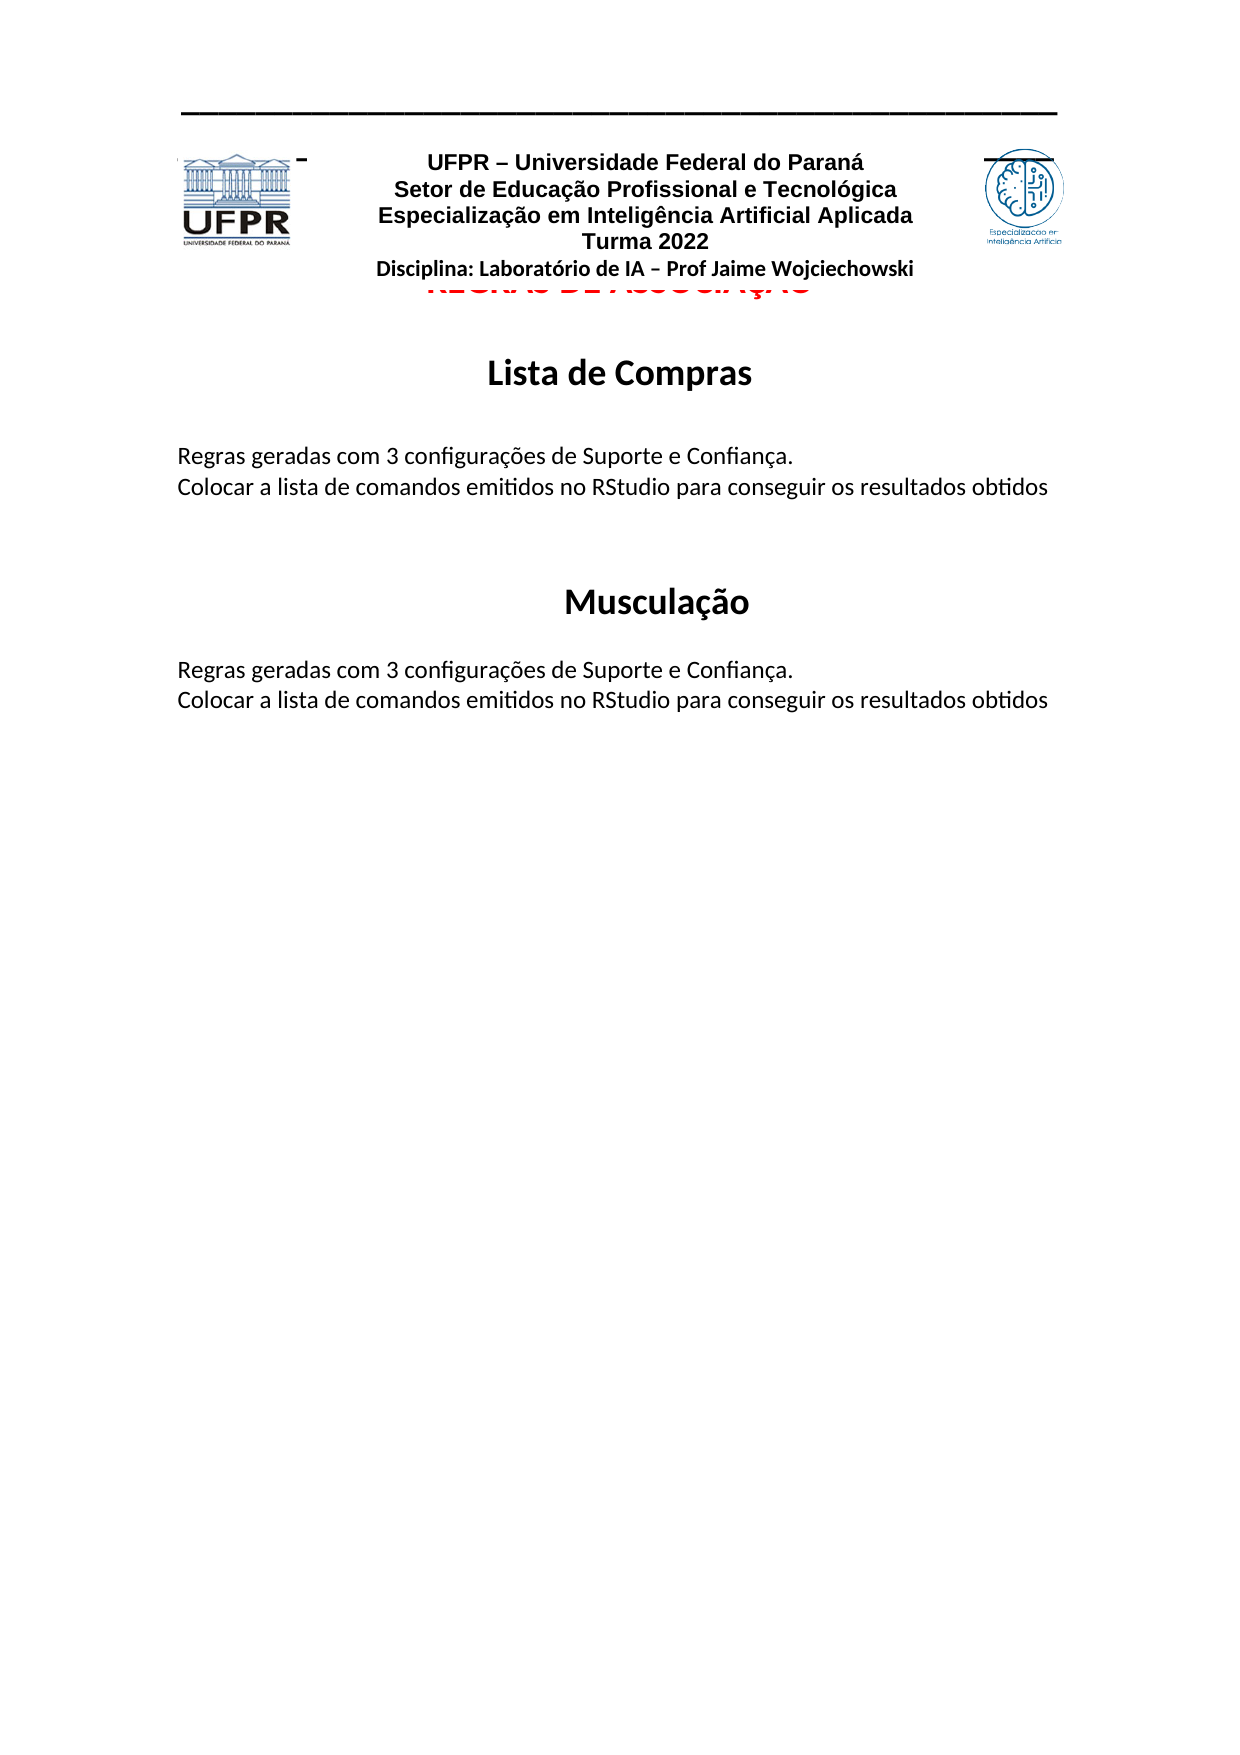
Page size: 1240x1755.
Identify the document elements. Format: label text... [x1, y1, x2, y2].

text Colocar a lista de comandos emitidos no RStudio para conseguir os resultados obtidos [177, 684, 1062, 715]
text REGRAS DE ASSOCIAÇÃO [177, 257, 1062, 303]
text Lista de Compras [177, 349, 1062, 394]
text Regras geradas com 3 configurações de Suporte e Confiança. [177, 440, 1062, 471]
text Colocar a lista de comandos emitidos no RStudio para conseguir os resultados obtidos [177, 471, 1062, 501]
text Musculação [177, 578, 1062, 623]
text Regras geradas com 3 configurações de Suporte e Confiança. [177, 654, 1062, 684]
